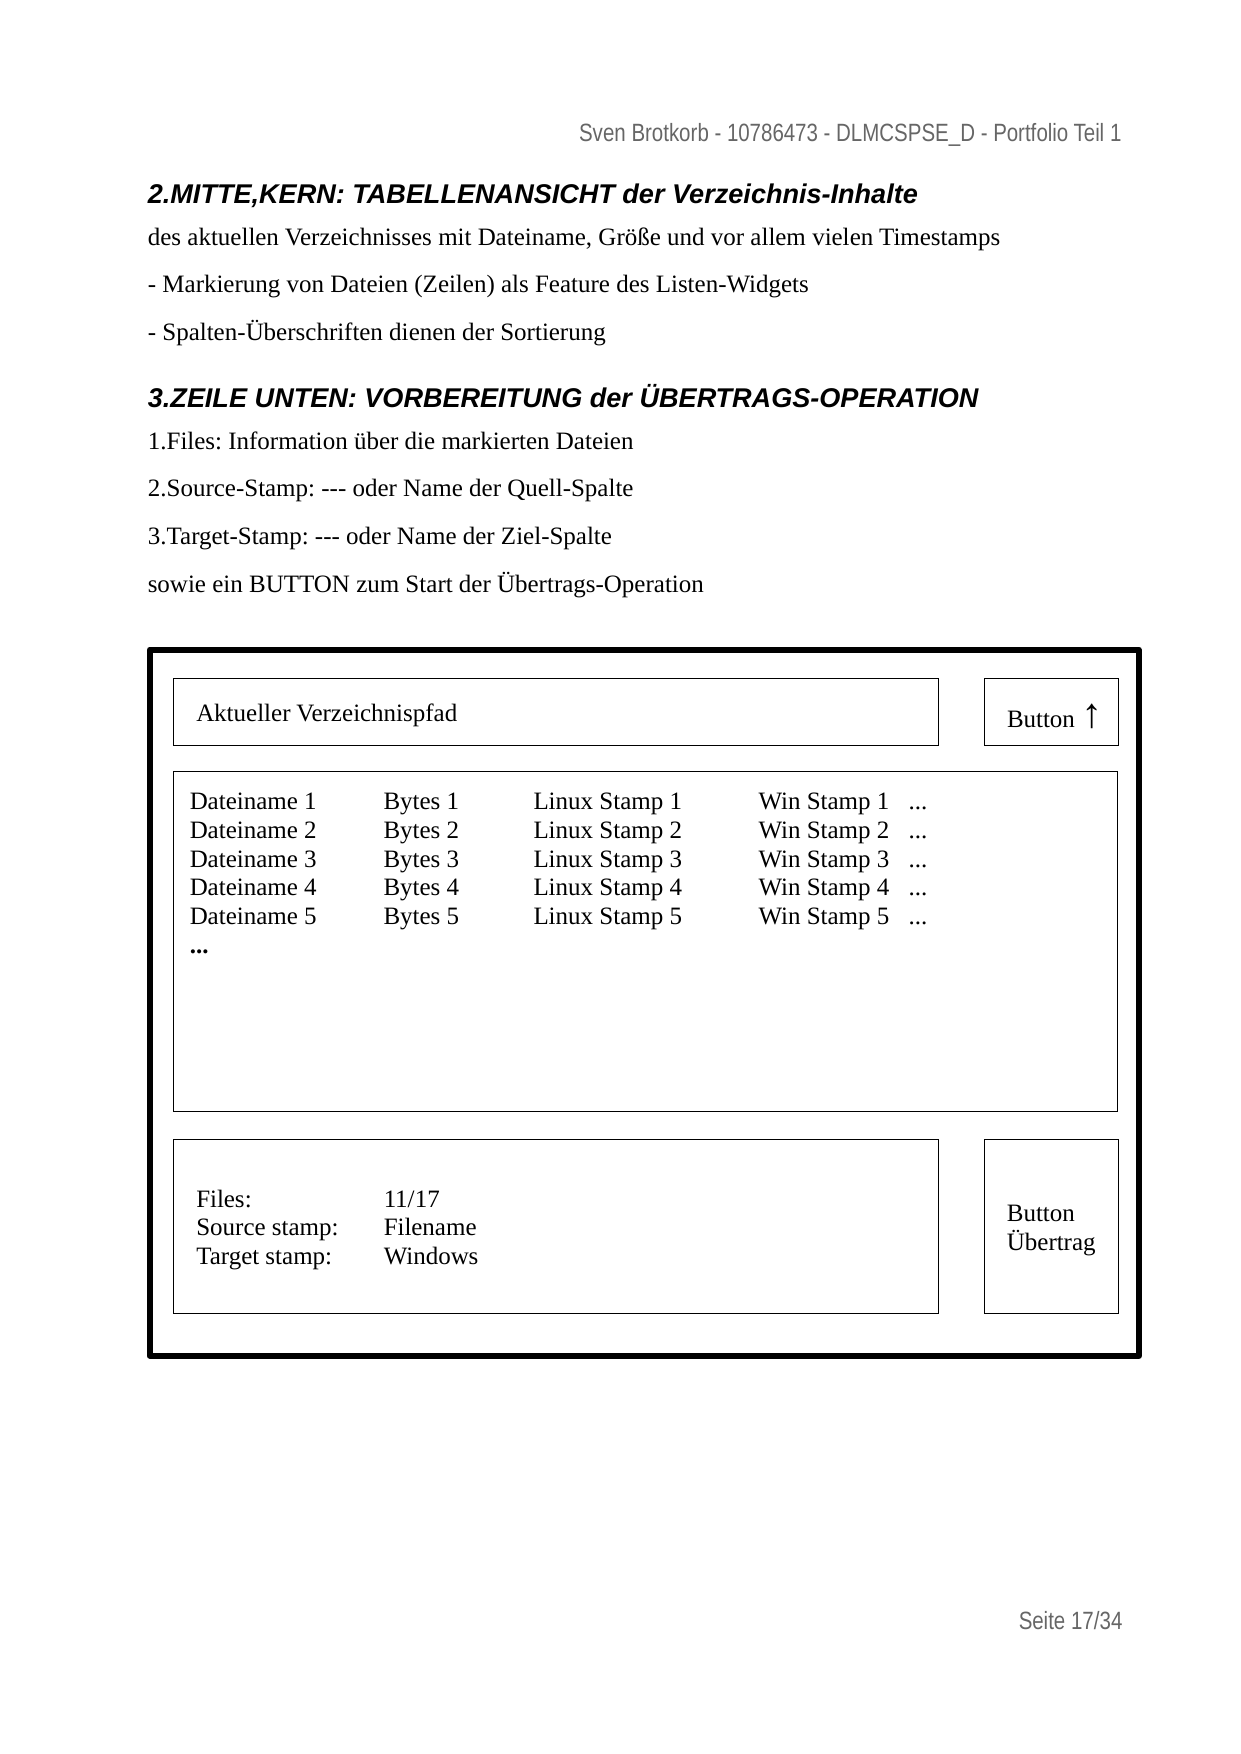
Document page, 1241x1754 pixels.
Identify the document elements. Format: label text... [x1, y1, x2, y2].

text - Markierung von Dateien (Zeilen) als Feature des Listen-Widgets [148, 269, 1122, 298]
text 3.Target-Stamp: --- oder Name der Ziel-Spalte [148, 521, 1122, 550]
text - Spalten-Überschriften dienen der Sortierung [148, 317, 1122, 346]
text sowie ein BUTTON zum Start der Übertrags-Operation [148, 569, 1122, 597]
subtitle 2.MITTE,KERN: TABELLENANSICHT der Verzeichnis-Inhalte [148, 178, 1122, 209]
text 1.Files: Information über die markierten Dateien [148, 426, 1122, 455]
subtitle 3.ZEILE UNTEN: VORBEREITUNG der ÜBERTRAGS-OPERATION [148, 382, 1122, 413]
text des aktuellen Verzeichnisses mit Dateiname, Größe und vor allem vielen Timestamps [148, 222, 1122, 251]
text 2.Source-Stamp: --- oder Name der Quell-Spalte [148, 473, 1122, 502]
